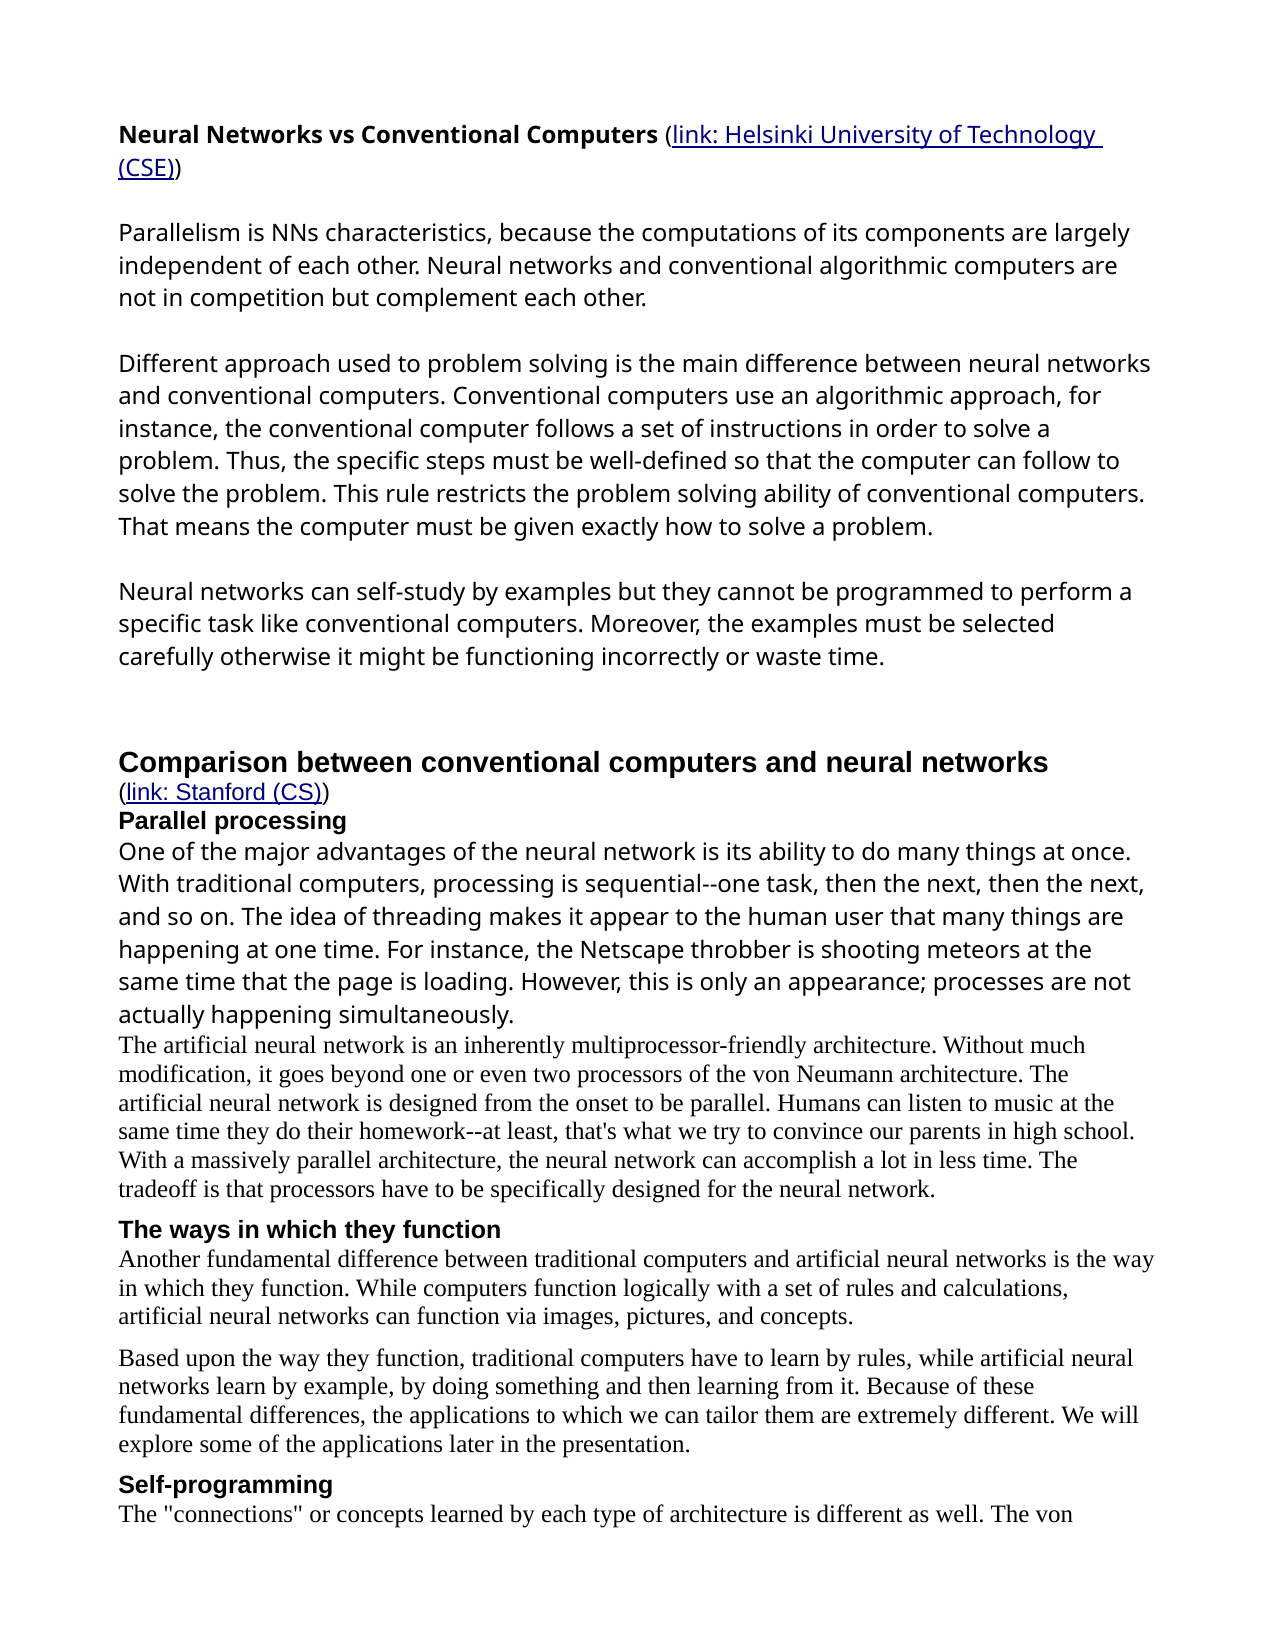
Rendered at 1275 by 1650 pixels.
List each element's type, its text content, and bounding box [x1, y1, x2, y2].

text Comparison between conventional computers and neural networks [118, 745, 1157, 778]
text (link: Stanford (CS)) Parallel processing One of the major advantages of the neural network is its ability to do many things at once. With traditional computers, processing is sequential--one task, then the next, then the next, and so on. The idea of threading makes it appear to the human user that many things are happening at one time. For instance, the Netscape throbber is shooting meteors at the same time that the page is loading. However, this is only an appearance; processes are not actually happening simultaneously. [118, 778, 1157, 1030]
text Different approach used to problem solving is the main difference between neural networks and conventional computers. Conventional computers use an algorithmic approach, for instance, the conventional computer follows a set of instructions in order to solve a problem. Thus, the specific steps must be well-defined so that the computer can follow to solve the problem. This rule restricts the problem solving ability of conventional computers. That means the computer must be given exactly how to solve a problem. [118, 346, 1157, 542]
text Parallelism is NNs characteristics, because the computations of its components are largely independent of each other. Neural networks and conventional algorithmic computers are not in competition but complement each other. [118, 216, 1157, 314]
text Neural networks can self-study by examples but they cannot be programmed to perform a specific task like conventional computers. Moreover, the examples must be selected carefully otherwise it might be functioning incorrectly or waste time. [118, 574, 1157, 672]
text Based upon the way they function, traditional computers have to learn by rules, while artificial neural networks learn by example, by doing something and then learning from it. Because of these fundamental differences, the applications to which we can tailor them are extremely different. We will explore some of the applications later in the presentation. [118, 1343, 1157, 1458]
text Neural Networks vs Conventional Computers (link: Helsinki University of Technology (CSE)) [118, 118, 1157, 183]
text Self-programming The "connections" or concepts learned by each type of architecture is different as well. The von [118, 1470, 1157, 1528]
text The artificial neural network is an inherently multiprocessor-friendly architecture. Without much modification, it goes beyond one or even two processors of the von Neumann architecture. The artificial neural network is designed from the onset to be parallel. Humans can listen to music at the same time they do their homework--at least, that's what we try to convince our parents in high school. With a massively parallel architecture, the neural network can accomplish a lot in less time. The tradeoff is that processors have to be specifically designed for the neural network. [118, 1030, 1157, 1203]
text The ways in which they function Another fundamental difference between traditional computers and artificial neural networks is the way in which they function. While computers function logically with a set of rules and calculations, artificial neural networks can function via images, pictures, and concepts. [118, 1215, 1157, 1330]
